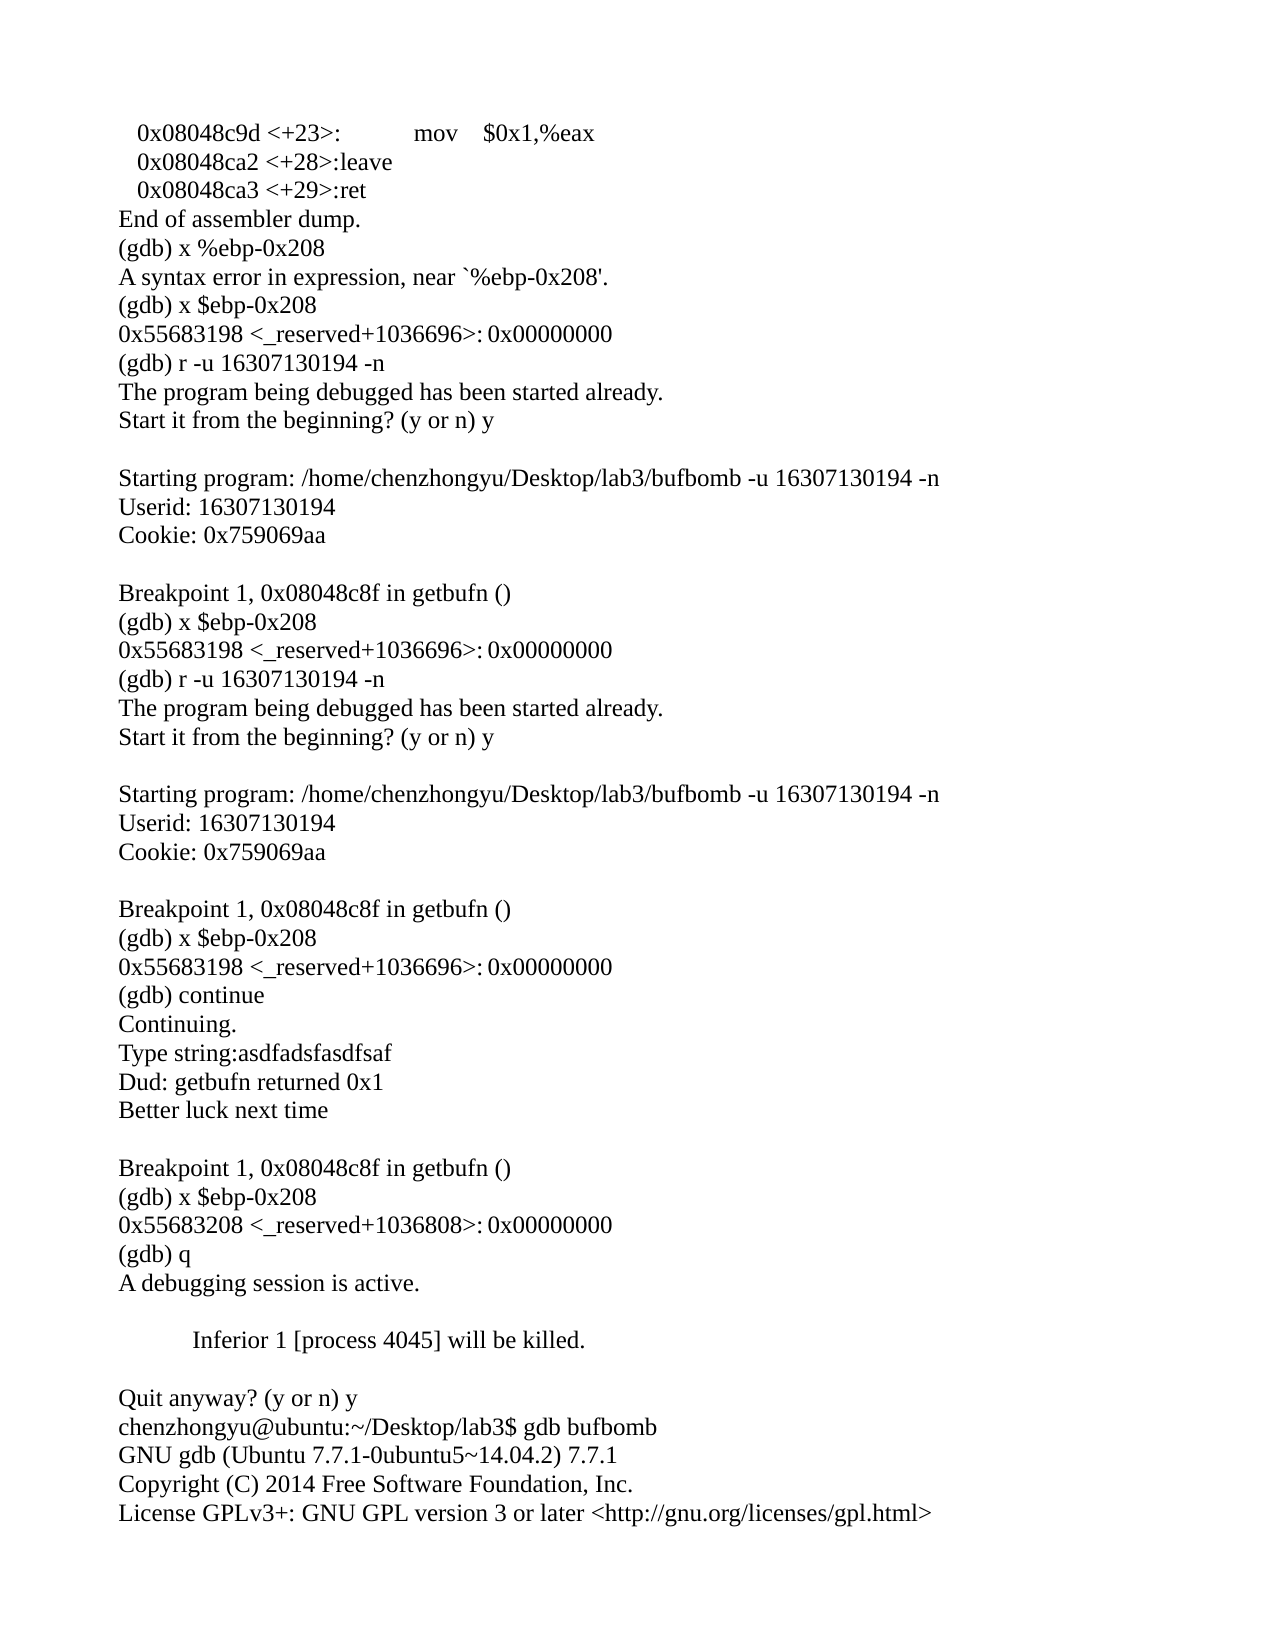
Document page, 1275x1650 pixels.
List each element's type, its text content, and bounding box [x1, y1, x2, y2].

text Userid: 16307130194 [118, 808, 1157, 837]
text GNU gdb (Ubuntu 7.7.1-0ubuntu5~14.04.2) 7.7.1 [118, 1441, 1157, 1469]
text 0x55683198 <_reserved+1036696>: 0x00000000 [118, 319, 1157, 348]
text Start it from the beginning? (y or n) y [118, 406, 1157, 434]
text (gdb) continue [118, 981, 1157, 1009]
text A debugging session is active. [118, 1268, 1157, 1297]
text Cookie: 0x759069aa [118, 521, 1157, 549]
text Better luck next time [118, 1096, 1157, 1124]
text 0x08048ca3 <+29>: ret [118, 176, 1157, 204]
text 0x55683198 <_reserved+1036696>: 0x00000000 [118, 952, 1157, 981]
text Userid: 16307130194 [118, 492, 1157, 521]
text The program being debugged has been started already. [118, 377, 1157, 406]
text (gdb) r -u 16307130194 -n [118, 348, 1157, 377]
text (gdb) x $ebp-0x208 [118, 291, 1157, 319]
text Breakpoint 1, 0x08048c8f in getbufn () [118, 578, 1157, 607]
text 0x55683198 <_reserved+1036696>: 0x00000000 [118, 636, 1157, 664]
text Dud: getbufn returned 0x1 [118, 1067, 1157, 1096]
text (gdb) x $ebp-0x208 [118, 1182, 1157, 1211]
text A syntax error in expression, near `%ebp-0x208'. [118, 262, 1157, 291]
text (gdb) x %ebp-0x208 [118, 233, 1157, 262]
text 0x55683208 <_reserved+1036808>: 0x00000000 [118, 1211, 1157, 1239]
text License GPLv3+: GNU GPL version 3 or later <http://gnu.org/licenses/gpl.html> [118, 1498, 1157, 1527]
text Inferior 1 [process 4045] will be killed. [118, 1326, 1157, 1354]
text End of assembler dump. [118, 204, 1157, 233]
text (gdb) x $ebp-0x208 [118, 923, 1157, 952]
text Quit anyway? (y or n) y [118, 1383, 1157, 1412]
text Continuing. [118, 1009, 1157, 1038]
text Cookie: 0x759069aa [118, 837, 1157, 866]
text Start it from the beginning? (y or n) y [118, 722, 1157, 751]
text The program being debugged has been started already. [118, 693, 1157, 722]
text Breakpoint 1, 0x08048c8f in getbufn () [118, 894, 1157, 923]
text Breakpoint 1, 0x08048c8f in getbufn () [118, 1153, 1157, 1182]
text (gdb) r -u 16307130194 -n [118, 664, 1157, 693]
text (gdb) x $ebp-0x208 [118, 607, 1157, 636]
text chenzhongyu@ubuntu:~/Desktop/lab3$ gdb bufbomb [118, 1412, 1157, 1441]
text 0x08048ca2 <+28>: leave [118, 147, 1157, 176]
text Starting program: /home/chenzhongyu/Desktop/lab3/bufbomb -u 16307130194 -n [118, 463, 1157, 492]
text 0x08048c9d <+23>: mov $0x1,%eax [118, 118, 1157, 147]
text Starting program: /home/chenzhongyu/Desktop/lab3/bufbomb -u 16307130194 -n [118, 779, 1157, 808]
text Type string:asdfadsfasdfsaf [118, 1038, 1157, 1067]
text Copyright (C) 2014 Free Software Foundation, Inc. [118, 1469, 1157, 1498]
text (gdb) q [118, 1239, 1157, 1268]
